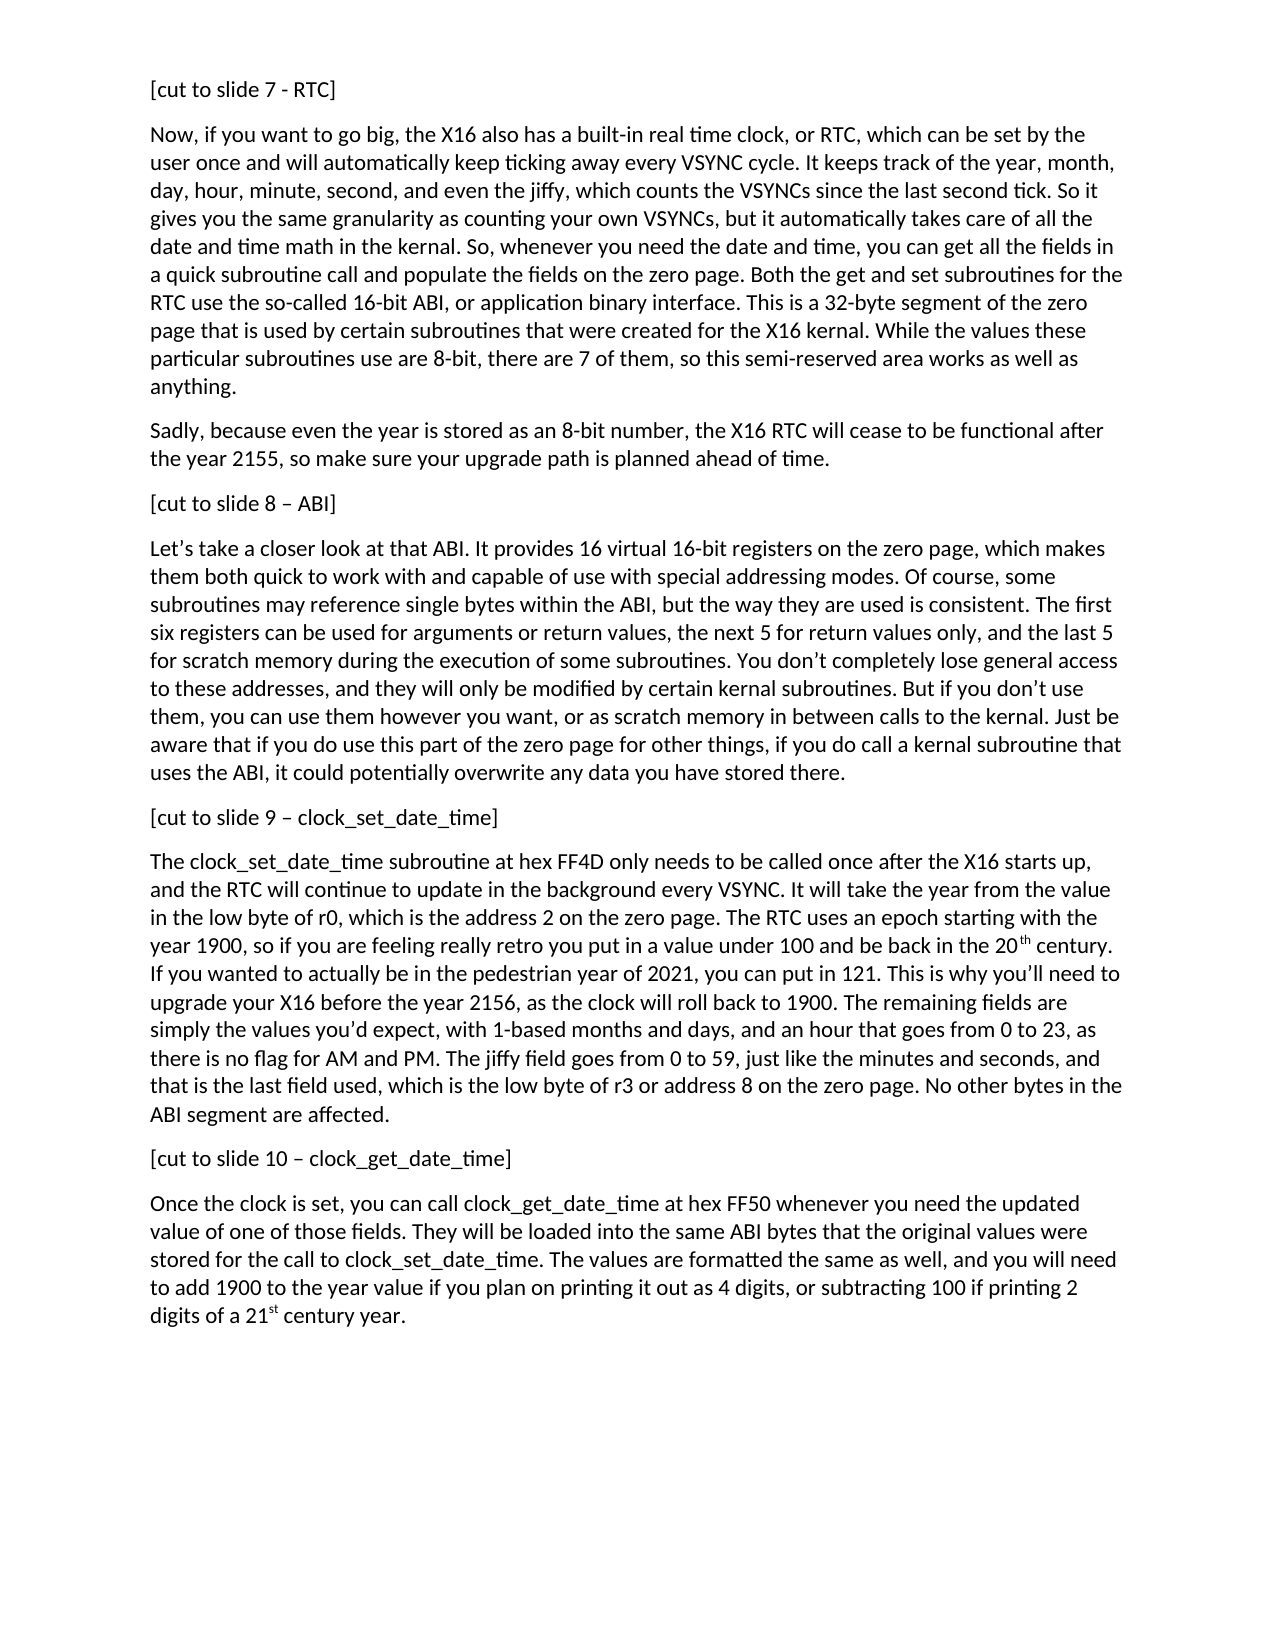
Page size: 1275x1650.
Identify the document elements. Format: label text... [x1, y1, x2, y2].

text [cut to slide 9 – clock_set_date_time] [150, 803, 1125, 831]
text [cut to slide 10 – clock_get_date_time] [150, 1144, 1125, 1172]
text Sadly, because even the year is stored as an 8-bit number, the X16 RTC will cease to be functional after the year 2155, so make sure your upgrade path is planned ahead of time. [150, 417, 1125, 473]
text Let’s take a closer look at that ABI. It provides 16 virtual 16-bit registers on the zero page, which makes them both quick to work with and capable of use with special addressing modes. Of course, some subroutines may reference single bytes within the ABI, but the way they are used is consistent. The first six registers can be used for arguments or return values, the next 5 for return values only, and the last 5 for scratch memory during the execution of some subroutines. You don’t completely lose general access to these addresses, and they will only be modified by certain kernal subroutines. But if you don’t use them, you can use them however you want, or as scratch memory in between calls to the kernal. Just be aware that if you do use this part of the zero page for other things, if you do call a kernal subroutine that uses the ABI, it could potentially overwrite any data you have stored there. [150, 534, 1125, 786]
text [cut to slide 8 – ABI] [150, 489, 1125, 517]
text The clock_set_date_time subroutine at hex FF4D only needs to be called once after the X16 starts up, and the RTC will continue to update in the background every VSYNC. It will take the year from the value in the low byte of r0, which is the address 2 on the zero page. The RTC uses an epoch starting with the year 1900, so if you are feeling really retro you put in a value under 100 and be back in the 20th century. If you wanted to actually be in the pedestrian year of 2021, you can put in 121. This is why you’ll need to upgrade your X16 before the year 2156, as the clock will roll back to 1900. The remaining fields are simply the values you’d expect, with 1-based months and days, and an hour that goes from 0 to 23, as there is no flag for AM and PM. The jiffy field goes from 0 to 59, just like the minutes and seconds, and that is the last field used, which is the low byte of r3 or address 8 on the zero page. No other bytes in the ABI segment are affected. [150, 847, 1125, 1128]
text Once the clock is set, you can call clock_get_date_time at hex FF50 whenever you need the updated value of one of those fields. They will be loaded into the same ABI bytes that the original values were stored for the call to clock_set_date_time. The values are formatted the same as well, and you will need to add 1900 to the year value if you plan on printing it out as 4 digits, or subtracting 100 if printing 2 digits of a 21st century year. [150, 1189, 1125, 1329]
text Now, if you want to go big, the X16 also has a built-in real time clock, or RTC, which can be set by the user once and will automatically keep ticking away every VSYNC cycle. It keeps track of the year, month, day, hour, minute, second, and even the jiffy, which counts the VSYNCs since the last second tick. So it gives you the same granularity as counting your own VSYNCs, but it automatically takes care of all the date and time math in the kernal. So, whenever you need the date and time, you can get all the fields in a quick subroutine call and populate the fields on the zero page. Both the get and set subroutines for the RTC use the so-called 16-bit ABI, or application binary interface. This is a 32-byte segment of the zero page that is used by certain subroutines that were created for the X16 kernal. While the values these particular subroutines use are 8-bit, there are 7 of them, so this semi-reserved area works as well as anything. [150, 120, 1125, 400]
text [cut to slide 7 - RTC] [150, 75, 1125, 103]
